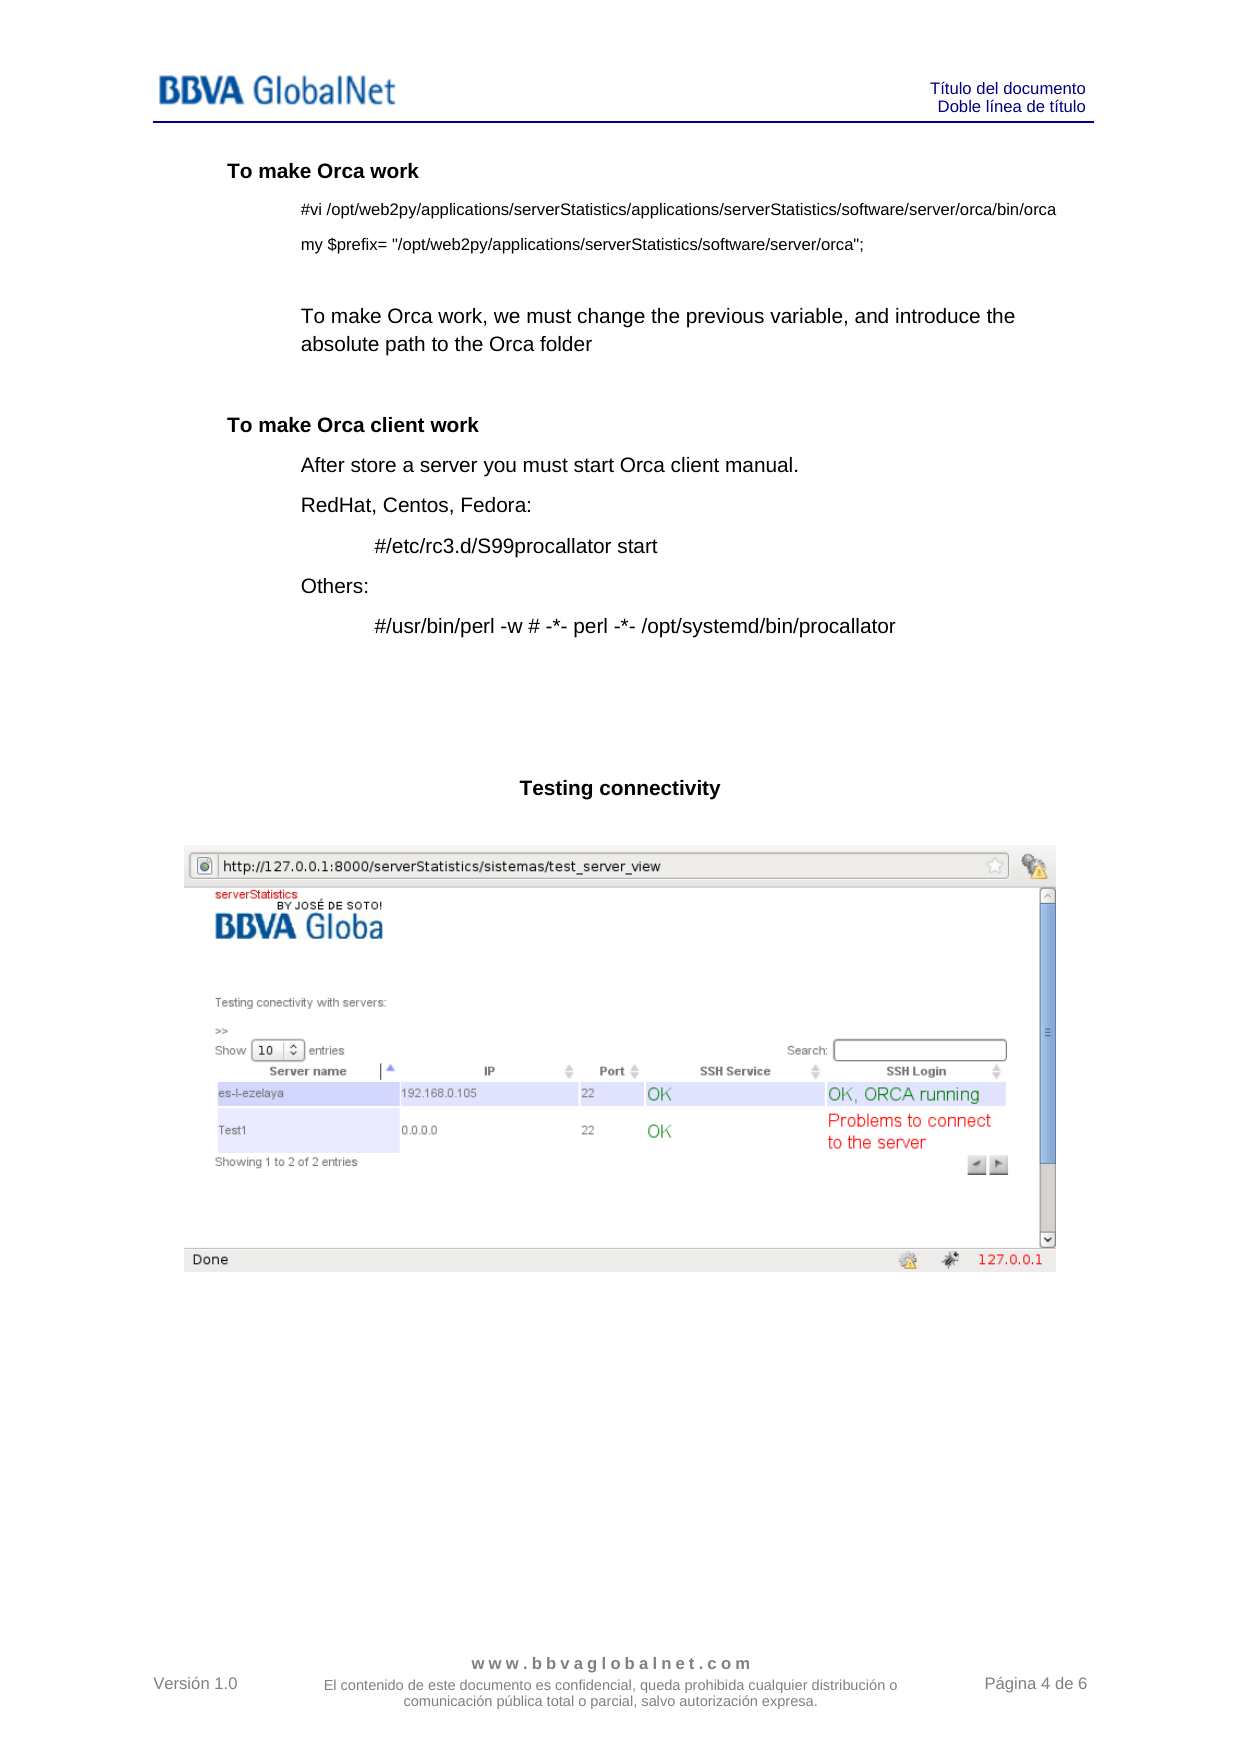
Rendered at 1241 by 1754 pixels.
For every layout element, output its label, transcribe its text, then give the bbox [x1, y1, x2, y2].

picture [184, 844, 1056, 1272]
text Testing connectivity [153, 776, 1087, 799]
text RedHat, Centos, Fedora: [301, 494, 1087, 517]
picture [152, 49, 403, 108]
text #vi /opt/web2py/applications/serverStatistics/applications/serverStatistics/software/server/orca/bin/orca [301, 200, 1087, 219]
text To make Orca client work [227, 413, 1087, 436]
text To make Orca work [227, 160, 1087, 183]
text To make Orca work, we must change the previous variable, and introduce the absolute path to the Orca folder [301, 305, 1087, 356]
text Others: [301, 574, 1087, 598]
text #/usr/bin/perl -w # -*- perl -*- /opt/systemd/bin/procallator [374, 615, 1087, 638]
text #/etc/rc3.d/S99procallator start [374, 534, 1087, 557]
text After store a server you must start Orca client manual. [301, 453, 1087, 477]
text my $prefix= "/opt/web2py/applications/serverStatistics/software/server/orca"; [301, 235, 1087, 254]
